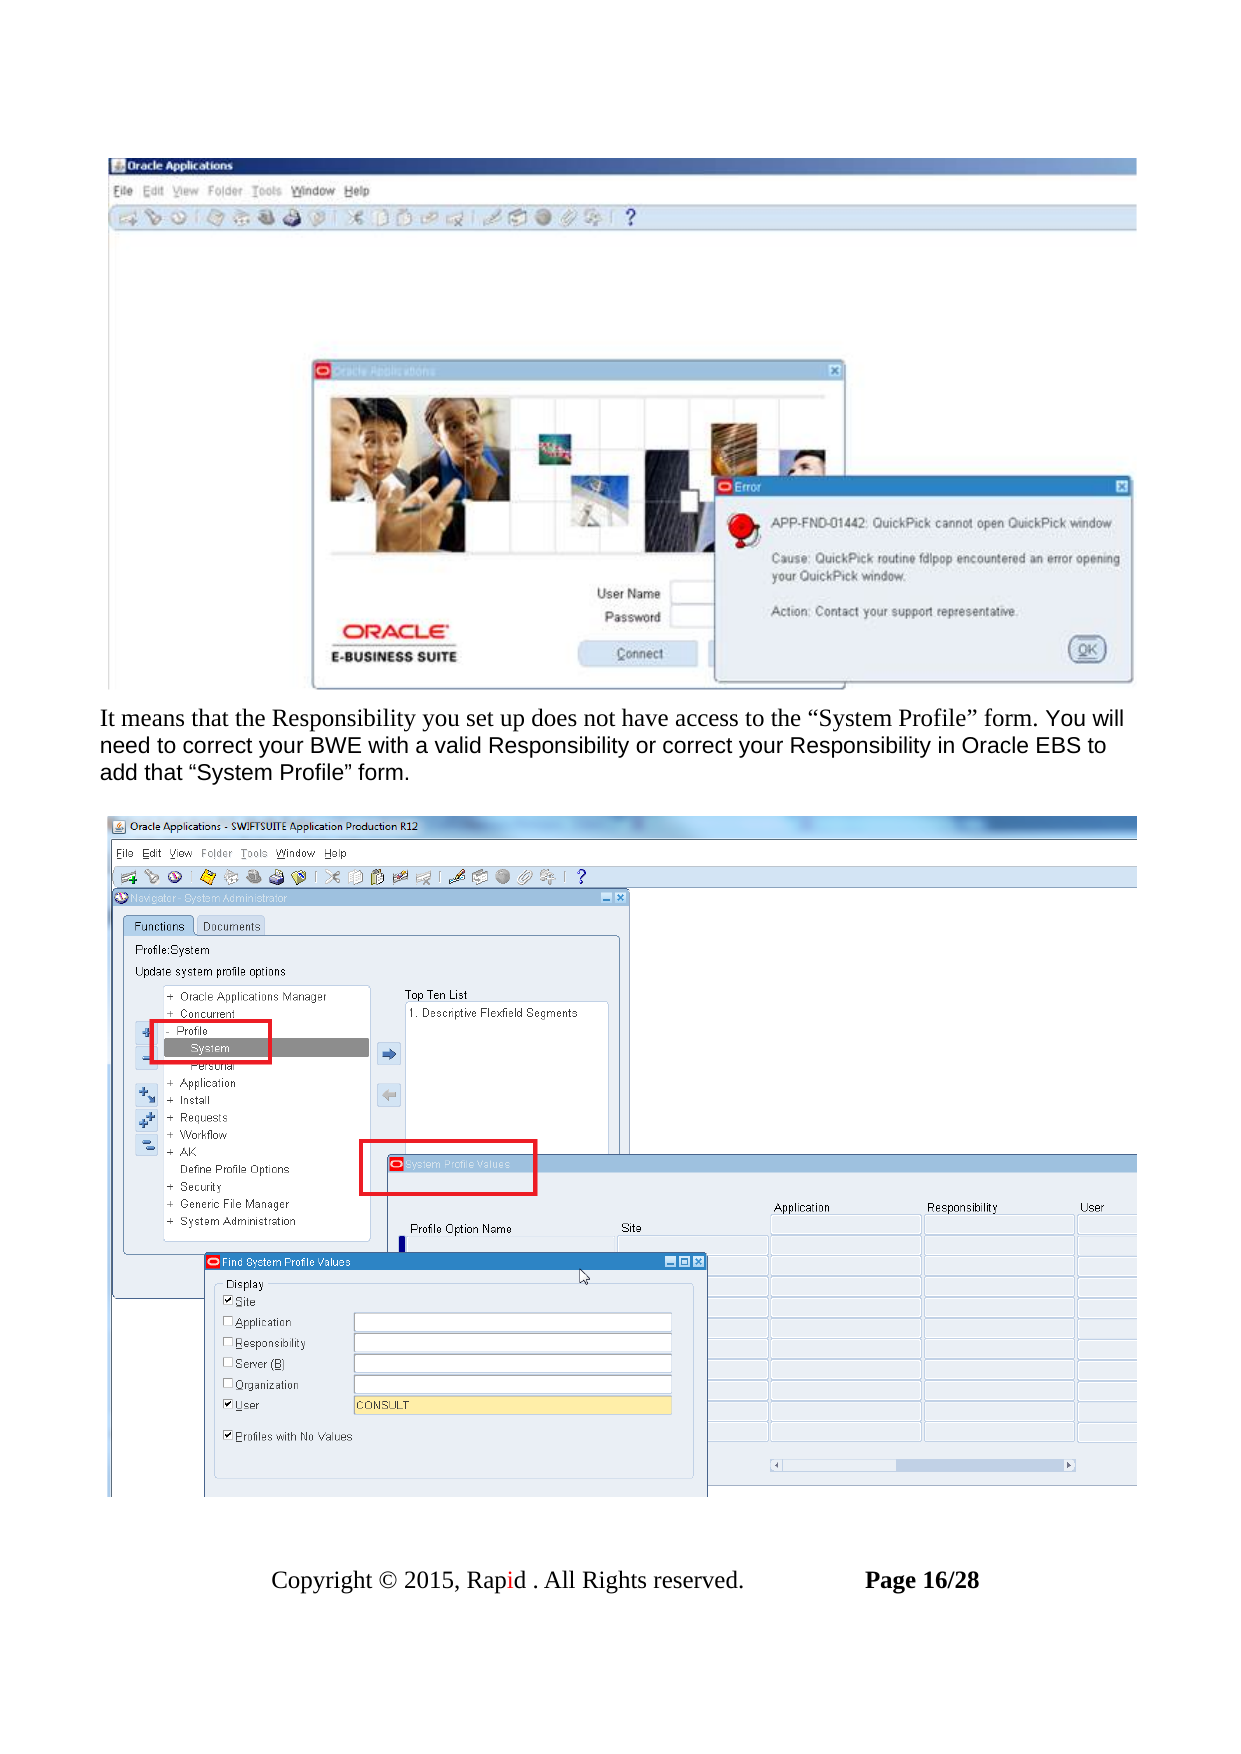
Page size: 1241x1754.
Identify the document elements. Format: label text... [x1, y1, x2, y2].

text It means that the Responsibility you set up does not have access to the “System Profile” form. You will need to correct your BWE with a valid Responsibility or correct your Responsibility in Oracle EBS to add that “System Profile” form. [99, 145, 1144, 785]
